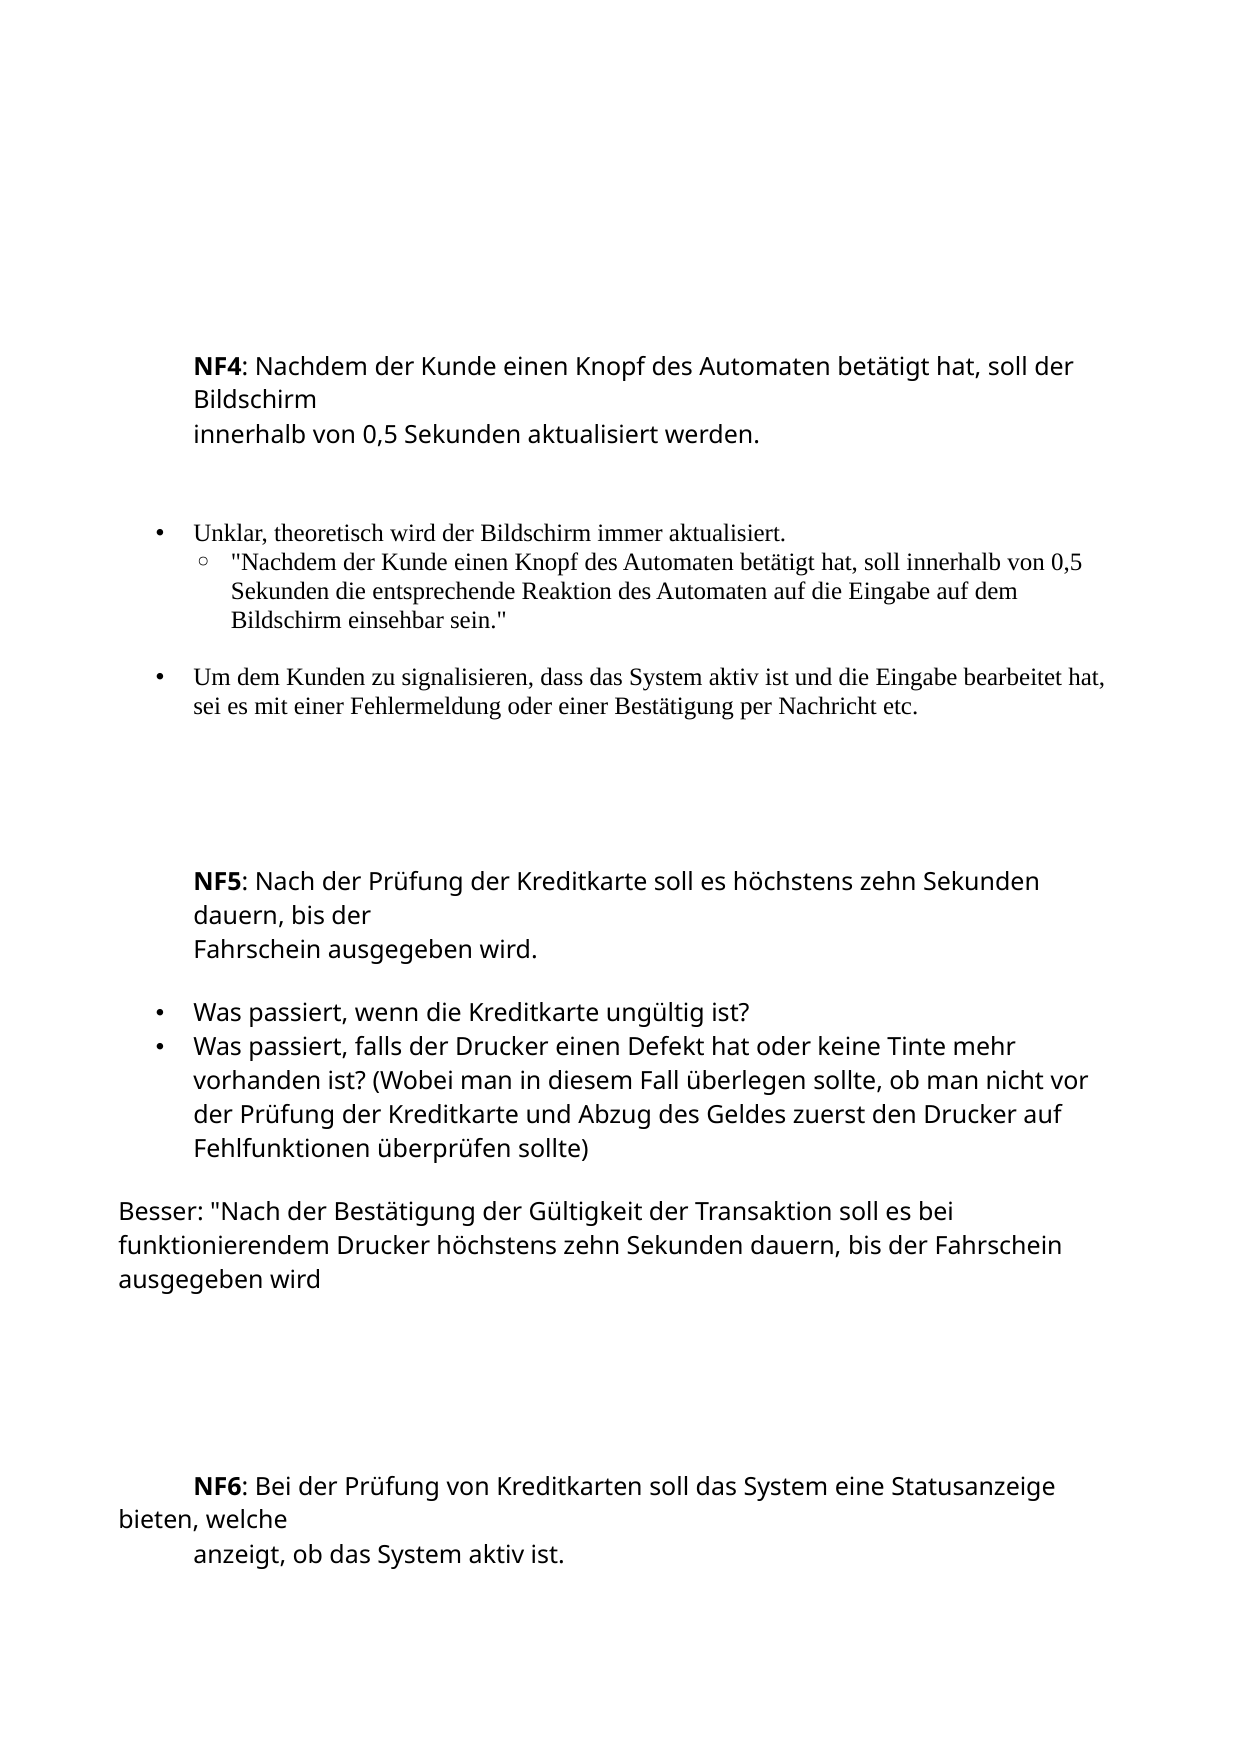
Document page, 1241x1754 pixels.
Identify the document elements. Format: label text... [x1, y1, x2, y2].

list Unklar, theoretisch wird der Bildschirm immer aktualisiert. [156, 518, 1122, 547]
list Fahrschein ausgegeben wird. [156, 932, 1122, 966]
text Besser: "Nach der Bestätigung der Gültigkeit der Transaktion soll es bei funktionierendem Drucker höchstens zehn Sekunden dauern, bis der Fahrschein ausgegeben wird [118, 1193, 1122, 1296]
text NF6: Bei der Prüfung von Kreditkarten soll das System eine Statusanzeige bieten, welche [118, 1468, 1122, 1536]
list "Nachdem der Kunde einen Knopf des Automaten betätigt hat, soll innerhalb von 0,5 Sekunden die entsprechende Reaktion des Automaten auf die Eingabe auf dem Bildschirm einsehbar sein." [193, 547, 1122, 633]
list NF5: Nach der Prüfung der Kreditkarte soll es höchstens zehn Sekunden dauern, bis der [156, 863, 1122, 932]
list Was passiert, wenn die Kreditkarte ungültig ist? [156, 994, 1122, 1028]
text anzeigt, ob das System aktiv ist. [118, 1536, 1122, 1570]
list NF4: Nachdem der Kunde einen Knopf des Automaten betätigt hat, soll der Bildschirm [156, 348, 1122, 416]
list Um dem Kunden zu signalisieren, dass das System aktiv ist und die Eingabe bearbeitet hat, sei es mit einer Fehlermeldung oder einer Bestätigung per Nachricht etc. [156, 662, 1122, 720]
list Was passiert, falls der Drucker einen Defekt hat oder keine Tinte mehr vorhanden ist? (Wobei man in diesem Fall überlegen sollte, ob man nicht vor der Prüfung der Kreditkarte und Abzug des Geldes zuerst den Drucker auf Fehlfunktionen überprüfen sollte) [156, 1028, 1122, 1165]
list innerhalb von 0,5 Sekunden aktualisiert werden. [156, 416, 1122, 450]
